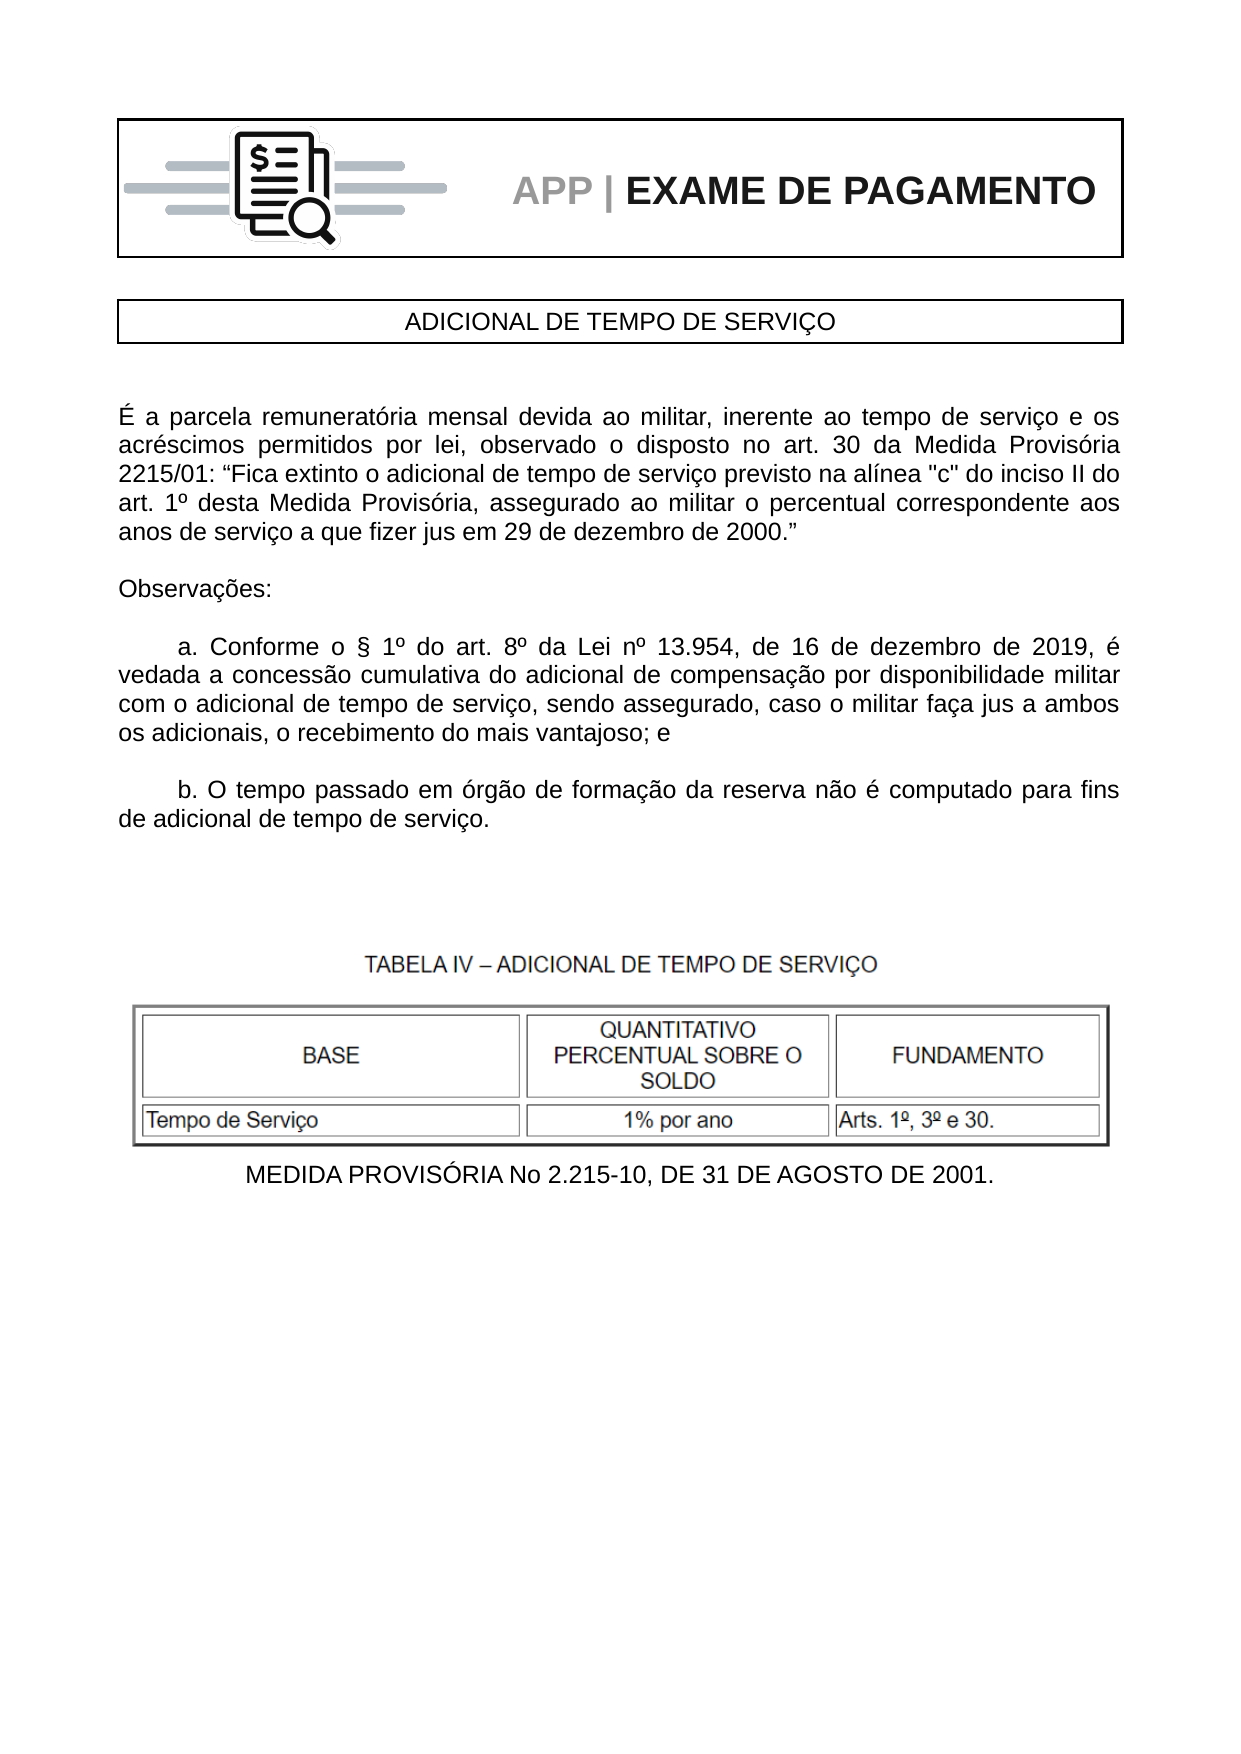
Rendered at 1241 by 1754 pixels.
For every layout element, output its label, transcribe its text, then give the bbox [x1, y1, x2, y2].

table_header APP | EXAME DE PAGAMENTO [453, 121, 1121, 256]
picture [123, 126, 447, 250]
text Observações: [118, 574, 1122, 603]
table_header [119, 121, 453, 256]
table_cell ADICIONAL DE TEMPO DE SERVIÇO [119, 301, 1121, 341]
picture [118, 947, 1123, 1161]
text b. O tempo passado em órgão de formação da reserva não é computado para fins de adicional de tempo de serviço. [118, 775, 1122, 833]
text a. Conforme o § 1º do art. 8º da Lei nº 13.954, de 16 de dezembro de 2019, é vedada a concessão cumulativa do adicional de compensação por disponibilidade militar com o adicional de tempo de serviço, sendo assegurado, caso o militar faça jus a ambos os adicionais, o recebimento do mais vantajoso; e [118, 631, 1122, 746]
text MEDIDA PROVISÓRIA No 2.215-10, DE 31 DE AGOSTO DE 2001. [118, 1161, 1122, 1189]
table_cell [118, 258, 1123, 298]
text É a parcela remuneratória mensal devida ao militar, inerente ao tempo de serviço e os acréscimos permitidos por lei, observado o disposto no art. 30 da Medida Provisória 2215/01: “Fica extinto o adicional de tempo de serviço previsto na alínea "c" do inciso II do art. 1º desta Medida Provisória, assegurado ao militar o percentual correspondente aos anos de serviço a que fizer jus em 29 de dezembro de 2000.” [118, 401, 1122, 545]
